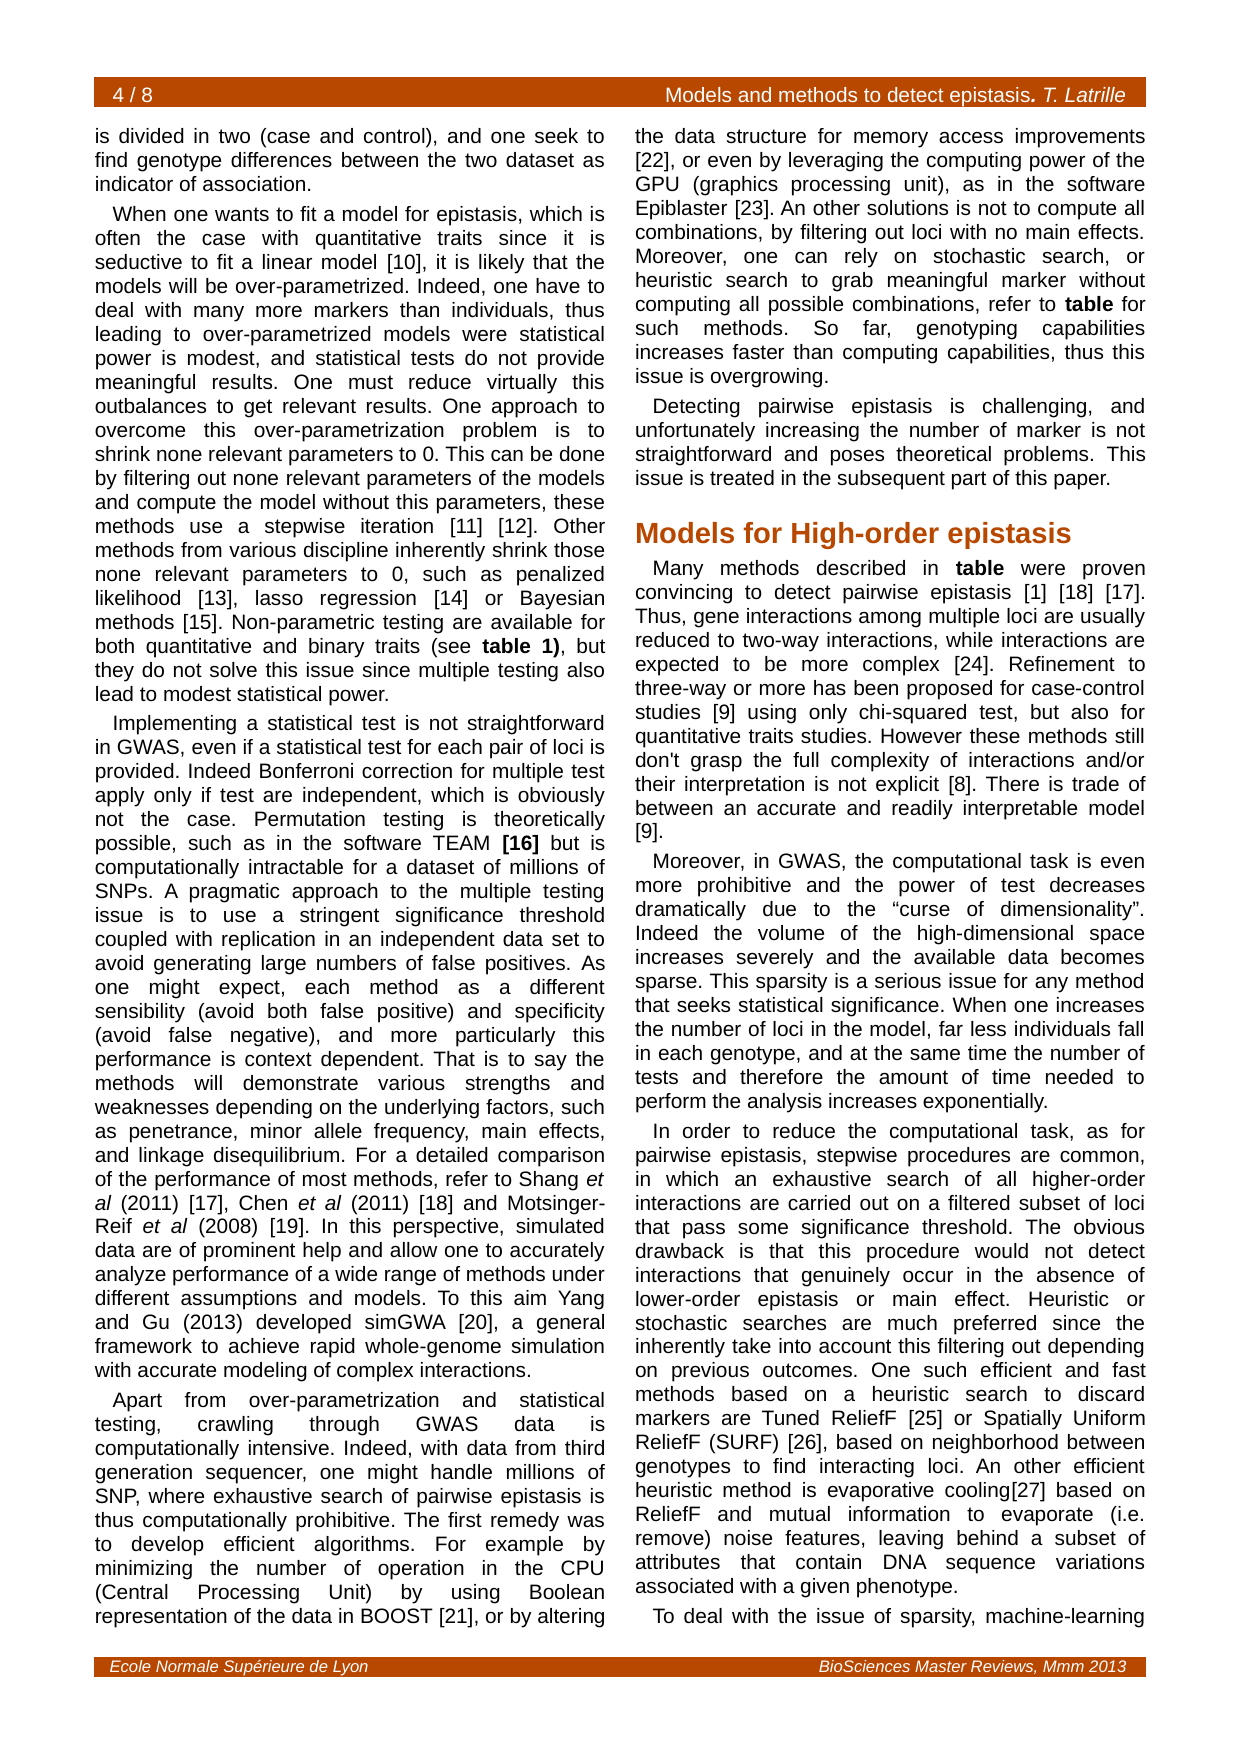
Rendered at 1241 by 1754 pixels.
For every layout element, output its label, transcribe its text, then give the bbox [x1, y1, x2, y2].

text To deal with the issue of sparsity, machine-learning [635, 1604, 1146, 1628]
subtitle Models for High-order epistasis [635, 516, 1146, 550]
text Many methods described in table were proven convincing to detect pairwise epistasis [1] [18] [17]. Thus, gene interactions among multiple loci are usually reduced to two-way interactions, while interactions are expected to be more complex [24]. Refinement to three-way or more has been proposed for case-control studies [9] using only chi-squared test, but also for quantitative traits studies. However these methods still don't grasp the full complexity of interactions and/or their interpretation is not explicit [8]. There is trade of between an accurate and readily interpretable model [9]. [635, 556, 1146, 843]
text In order to reduce the computational task, as for pairwise epistasis, stepwise procedures are common, in which an exhaustive search of all higher-order interactions are carried out on a filtered subset of loci that pass some significance threshold. The obvious drawback is that this procedure would not detect interactions that genuinely occur in the absence of lower-order epistasis or main effect. Heuristic or stochastic searches are much preferred since the inherently take into account this filtering out depending on previous outcomes. One such efficient and fast methods based on a heuristic search to discard markers are Tuned ReliefF [25] or Spatially Uniform ReliefF (SURF) [26], based on neighborhood between genotypes to find interacting loci. An other efficient heuristic method is evaporative cooling[27] based on ReliefF and mutual information to evaporate (i.e. remove) noise features, leaving behind a subset of attributes that contain DNA sequence variations associated with a given phenotype. [635, 1119, 1146, 1598]
text is divided in two (case and control), and one seek to find genotype differences between the two dataset as indicator of association. [94, 124, 605, 196]
text Apart from over-parametrization and statistical testing, crawling through GWAS data is computationally intensive. Indeed, with data from third generation sequencer, one might handle millions of SNP, where exhaustive search of pairwise epistasis is thus computationally prohibitive. The first remedy was to develop efficient algorithms. For example by minimizing the number of operation in the CPU (Central Processing Unit) by using Boolean representation of the data in BOOST [21], or by altering [94, 1388, 605, 1628]
text the data structure for memory access improvements [22], or even by leveraging the computing power of the GPU (graphics processing unit), as in the software Epiblaster [23]. An other solutions is not to compute all combinations, by filtering out loci with no main effects. Moreover, one can rely on stochastic search, or heuristic search to grab meaningful marker without computing all possible combinations, refer to table for such methods. So far, genotyping capabilities increases faster than computing capabilities, thus this issue is overgrowing. [635, 124, 1146, 388]
text Moreover, in GWAS, the computational task is even more prohibitive and the power of test decreases dramatically due to the “curse of dimensionality”. Indeed the volume of the high-dimensional space increases severely and the available data becomes sparse. This sparsity is a serious issue for any method that seeks statistical significance. When one increases the number of loci in the model, far less individuals fall in each genotype, and at the same time the number of tests and therefore the amount of time needed to perform the analysis increases exponentially. [635, 849, 1146, 1113]
text Implementing a statistical test is not straightforward in GWAS, even if a statistical test for each pair of loci is provided. Indeed Bonferroni correction for multiple test apply only if test are independent, which is obviously not the case. Permutation testing is theoretically possible, such as in the software TEAM [16] but is computationally intractable for a dataset of millions of SNPs. A pragmatic approach to the multiple testing issue is to use a stringent significance threshold coupled with replication in an independent data set to avoid generating large numbers of false positives. As one might expect, each method as a different sensibility (avoid both false positive) and specificity (avoid false negative), and more particularly this performance is context dependent. That is to say the methods will demonstrate various strengths and weaknesses depending on the underlying factors, such as penetrance, minor allele frequency, main effects, and linkage disequilibrium. For a detailed comparison of the performance of most methods, refer to Shang et al (2011) [17], Chen et al (2011) [18] and Motsinger-Reif et al (2008) [19]. In this perspective, simulated data are of prominent help and allow one to accurately analyze performance of a wide range of methods under different assumptions and models. To this aim Yang and Gu (2013) developed simGWA [20], a general framework to achieve rapid whole-genome simulation with accurate modeling of complex interactions. [94, 711, 605, 1382]
text Detecting pairwise epistasis is challenging, and unfortunately increasing the number of marker is not straightforward and poses theoretical problems. This issue is treated in the subsequent part of this paper. [635, 394, 1146, 490]
text When one wants to fit a model for epistasis, which is often the case with quantitative traits since it is seductive to fit a linear model [10], it is likely that the models will be over-parametrized. Indeed, one have to deal with many more markers than individuals, thus leading to over-parametrized models were statistical power is modest, and statistical tests do not provide meaningful results. One must reduce virtually this outbalances to get relevant results. One approach to overcome this over-parametrization problem is to shrink none relevant parameters to 0. This can be done by filtering out none relevant parameters of the models and compute the model without this parameters, these methods use a stepwise iteration [11] [12]. Other methods from various discipline inherently shrink those none relevant parameters to 0, such as penalized likelihood [13], lasso regression [14] or Bayesian methods [15]. Non-parametric testing are available for both quantitative and binary traits (see table 1), but they do not solve this issue since multiple testing also lead to modest statistical power. [94, 202, 605, 705]
